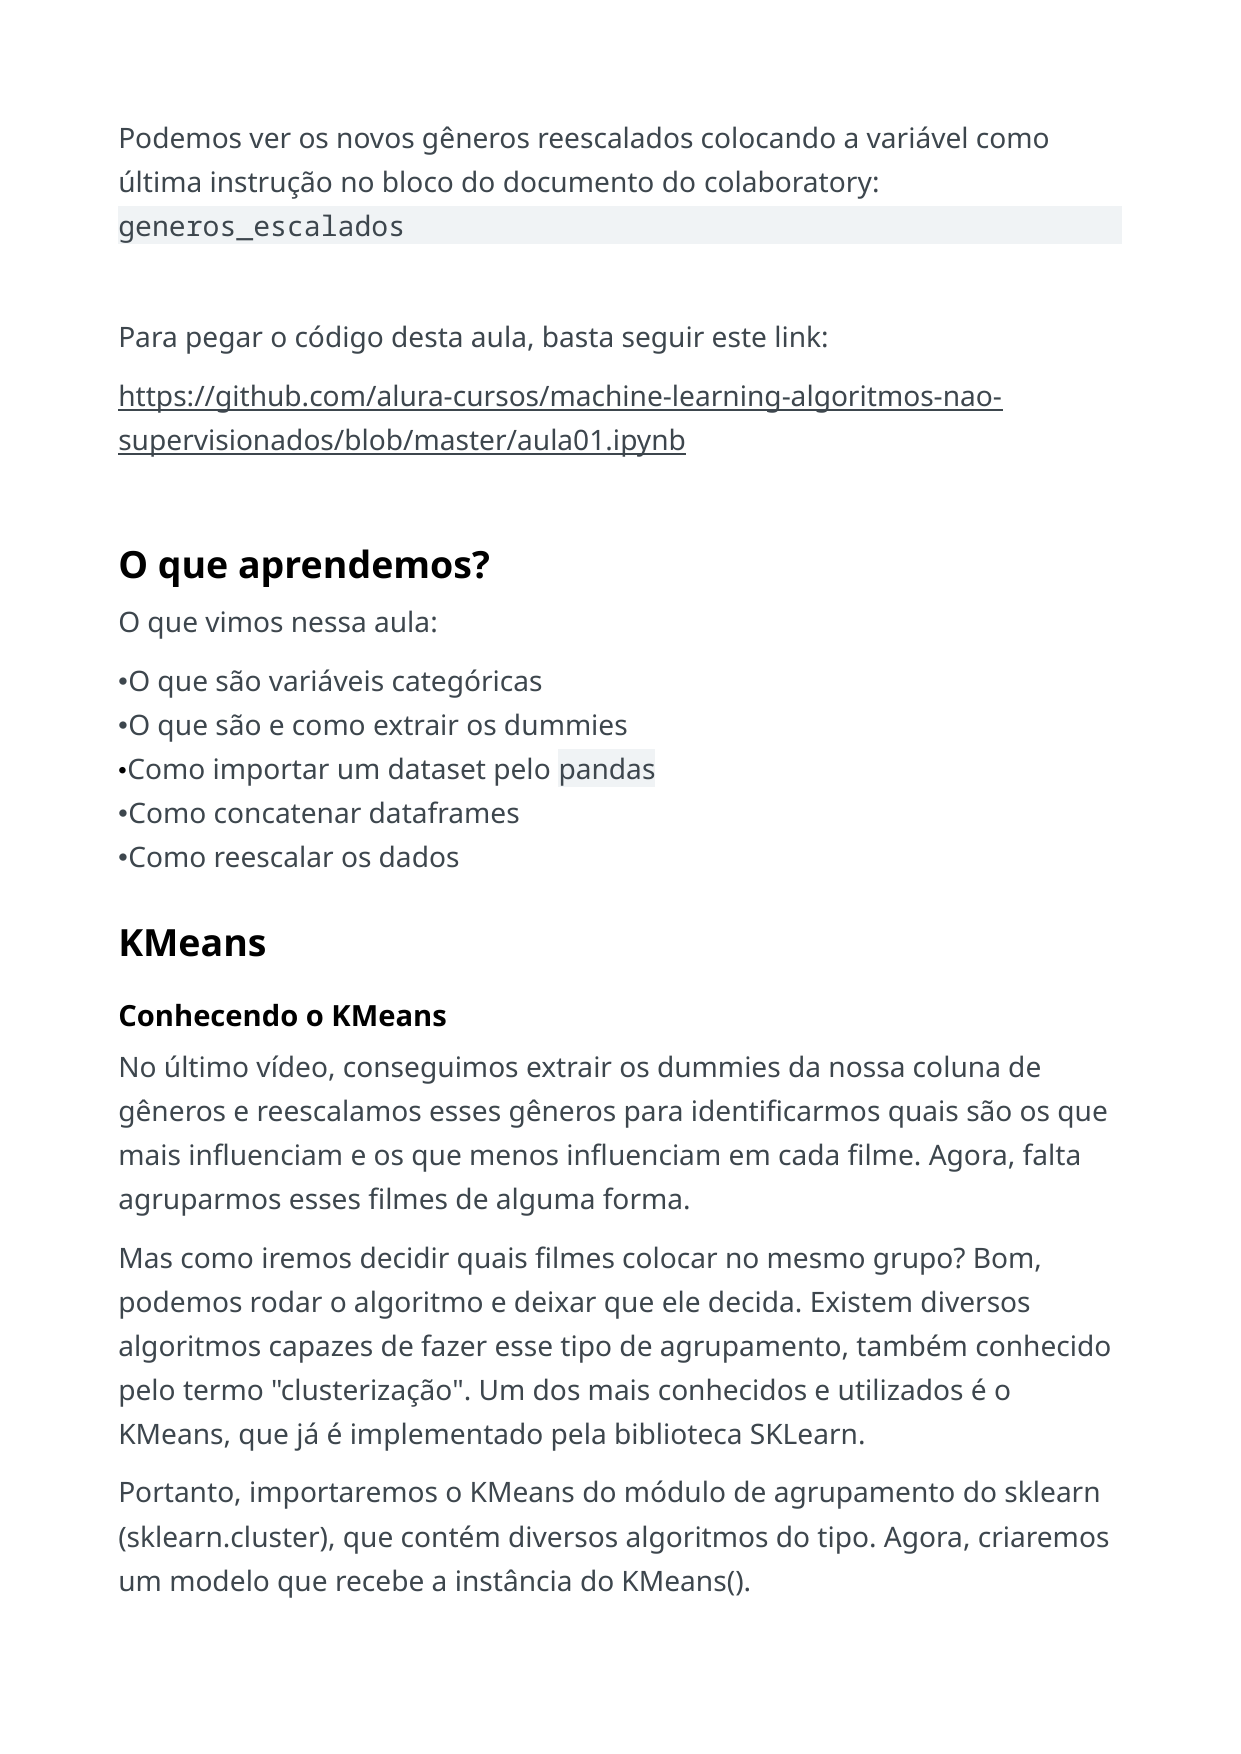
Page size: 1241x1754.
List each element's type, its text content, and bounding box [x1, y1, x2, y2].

text Para pegar o código desta aula, basta seguir este link: [118, 317, 1122, 356]
text Portanto, importaremos o KMeans do módulo de agrupamento do sklearn (sklearn.cluster), que contém diversos algoritmos do tipo. Agora, criaremos um modelo que recebe a instância do KMeans(). [118, 1473, 1122, 1599]
text Mas como iremos decidir quais filmes colocar no mesmo grupo? Bom, podemos rodar o algoritmo e deixar que ele decida. Existem diversos algoritmos capazes de fazer esse tipo de agrupamento, também conhecido pelo termo "clusterização". Um dos mais conhecidos e utilizados é o KMeans, que já é implementado pela biblioteca SKLearn. [118, 1238, 1122, 1452]
text generos_escalados [118, 206, 1122, 244]
list O que são variáveis categóricas [118, 661, 1122, 699]
text O que vimos nessa aula: [118, 602, 1122, 641]
subtitle O que aprendemos? [118, 539, 1122, 590]
subtitle Conhecendo o KMeans [118, 995, 1122, 1034]
list O que são e como extrair os dummies [118, 705, 1122, 743]
subtitle KMeans [118, 917, 1122, 968]
list Como reescalar os dados [118, 837, 1122, 876]
list Como concatenar dataframes [118, 793, 1122, 832]
list Como importar um dataset pelo pandas [118, 749, 1122, 787]
text No último vídeo, conseguimos extrair os dummies da nossa coluna de gêneros e reescalamos esses gêneros para identificarmos quais são os que mais influenciam e os que menos influenciam em cada filme. Agora, falta agruparmos esses filmes de alguma forma. [118, 1047, 1122, 1218]
text Podemos ver os novos gêneros reescalados colocando a variável como última instrução no bloco do documento do colaboratory: [118, 118, 1122, 201]
text https://github.com/alura-cursos/machine-learning-algoritmos-nao-supervisionados/blob/master/aula01.ipynb [118, 376, 1122, 458]
